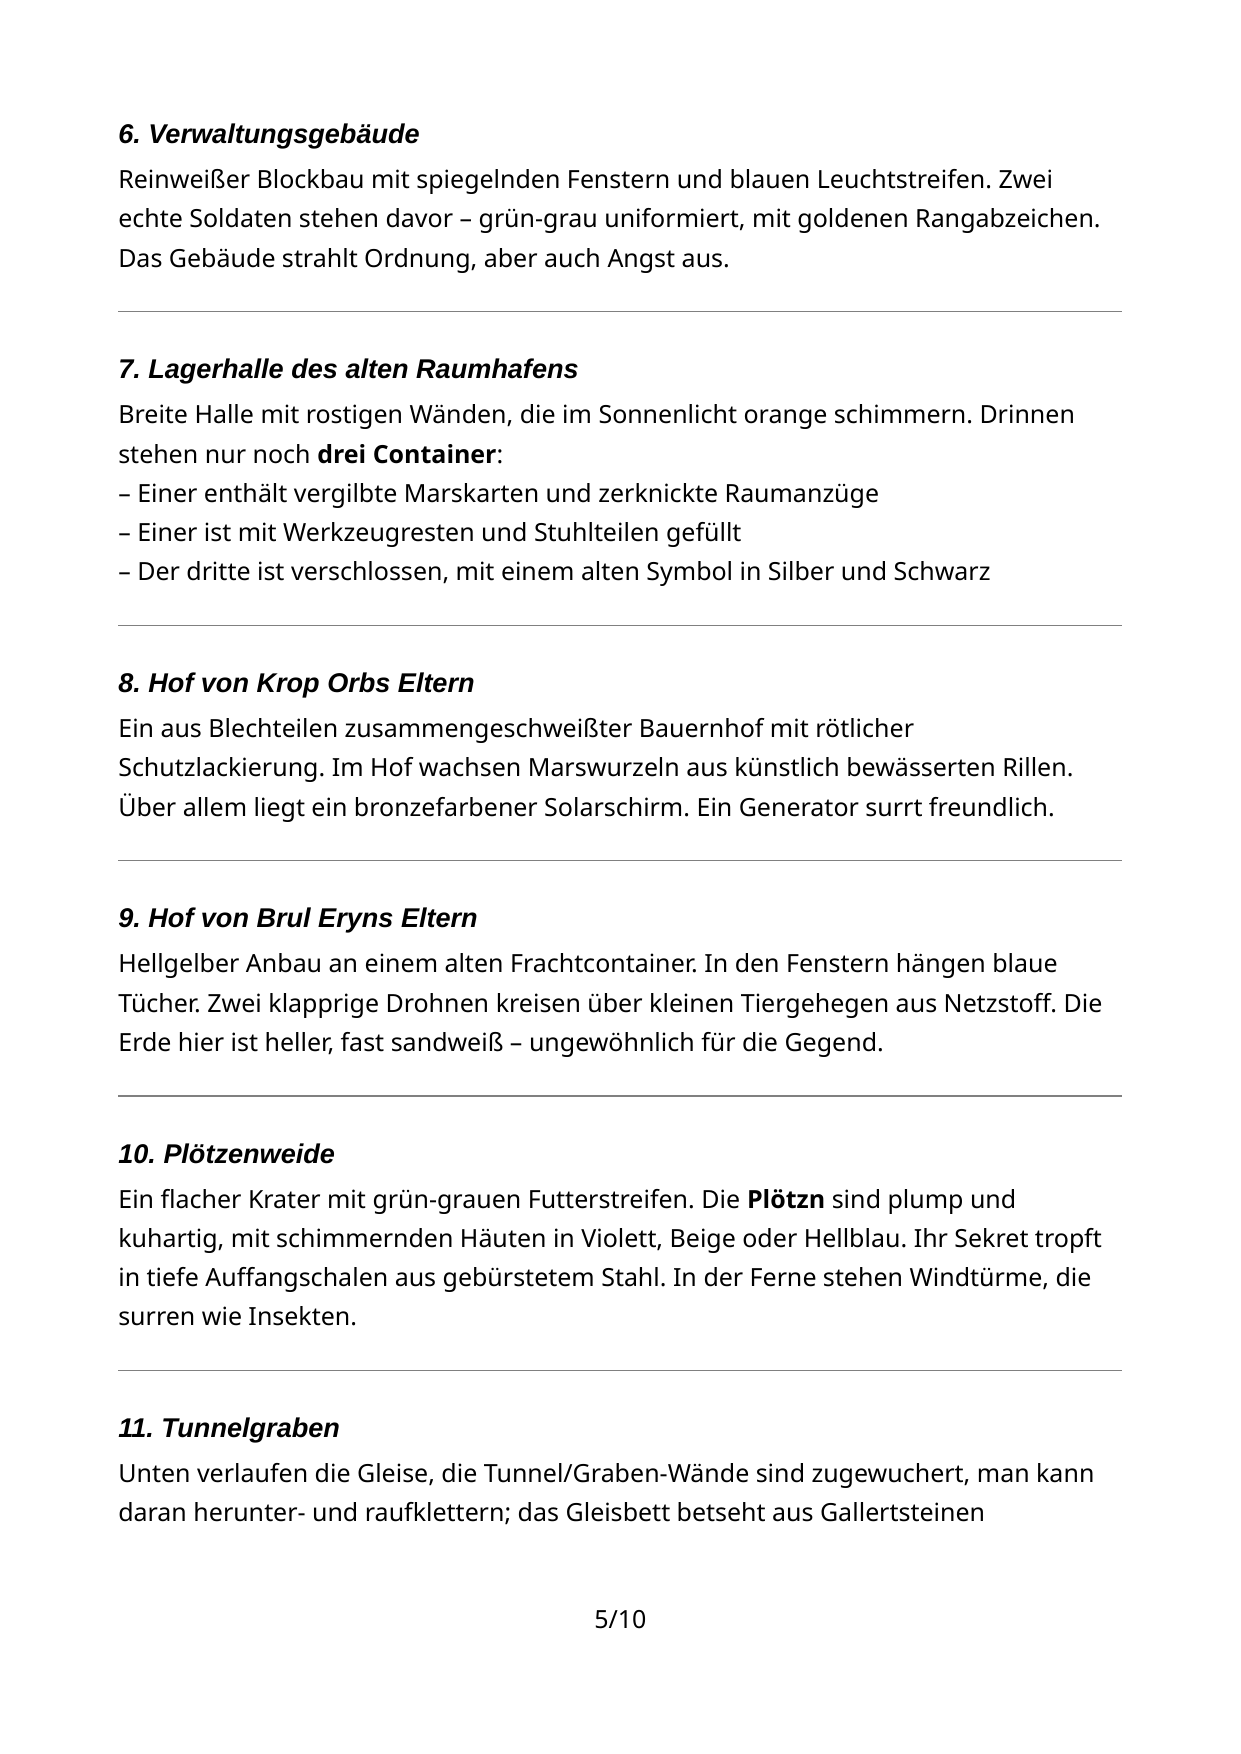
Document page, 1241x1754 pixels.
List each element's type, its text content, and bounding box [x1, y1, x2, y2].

subtitle 11. Tunnelgraben [118, 1412, 1122, 1443]
text Ein aus Blechteilen zusammengeschweißter Bauernhof mit rötlicher Schutzlackierung. Im Hof wachsen Marswurzeln aus künstlich bewässerten Rillen. Über allem liegt ein bronzefarbener Solarschirm. Ein Generator surrt freundlich. [118, 711, 1122, 823]
text Reinweißer Blockbau mit spiegelnden Fenstern und blauen Leuchtstreifen. Zwei echte Soldaten stehen davor – grün-grau uniformiert, mit goldenen Rangabzeichen. Das Gebäude strahlt Ordnung, aber auch Angst aus. [118, 162, 1122, 274]
text Unten verlaufen die Gleise, die Tunnel/Graben-Wände sind zugewuchert, man kann daran herunter- und raufklettern; das Gleisbett betseht aus Gallertsteinen [118, 1456, 1122, 1529]
subtitle 6. Verwaltungsgebäude [118, 118, 1122, 149]
subtitle 8. Hof von Krop Orbs Eltern [118, 667, 1122, 698]
subtitle 10. Plötzenweide [118, 1138, 1122, 1169]
text Breite Halle mit rostigen Wänden, die im Sonnenlicht orange schimmern. Drinnen stehen nur noch drei Container: – Einer enthält vergilbte Marskarten und zerknickte Raumanzüge – Einer ist mit Werkzeugresten und Stuhlteilen gefüllt – Der dritte ist verschlossen, mit einem alten Symbol in Silber und Schwarz [118, 397, 1122, 588]
text Hellgelber Anbau an einem alten Frachtcontainer. In den Fenstern hängen blaue Tücher. Zwei klapprige Drohnen kreisen über kleinen Tiergehegen aus Netzstoff. Die Erde hier ist heller, fast sandweiß – ungewöhnlich für die Gegend. [118, 946, 1122, 1058]
subtitle 7. Lagerhalle des alten Raumhafens [118, 353, 1122, 385]
text Ein flacher Krater mit grün-grauen Futterstreifen. Die Plötzn sind plump und kuhartig, mit schimmernden Häuten in Violett, Beige oder Hellblau. Ihr Sekret tropft in tiefe Auffangschalen aus gebürstetem Stahl. In der Ferne stehen Windtürme, die surren wie Insekten. [118, 1181, 1122, 1333]
subtitle 9. Hof von Brul Eryns Eltern [118, 902, 1122, 934]
